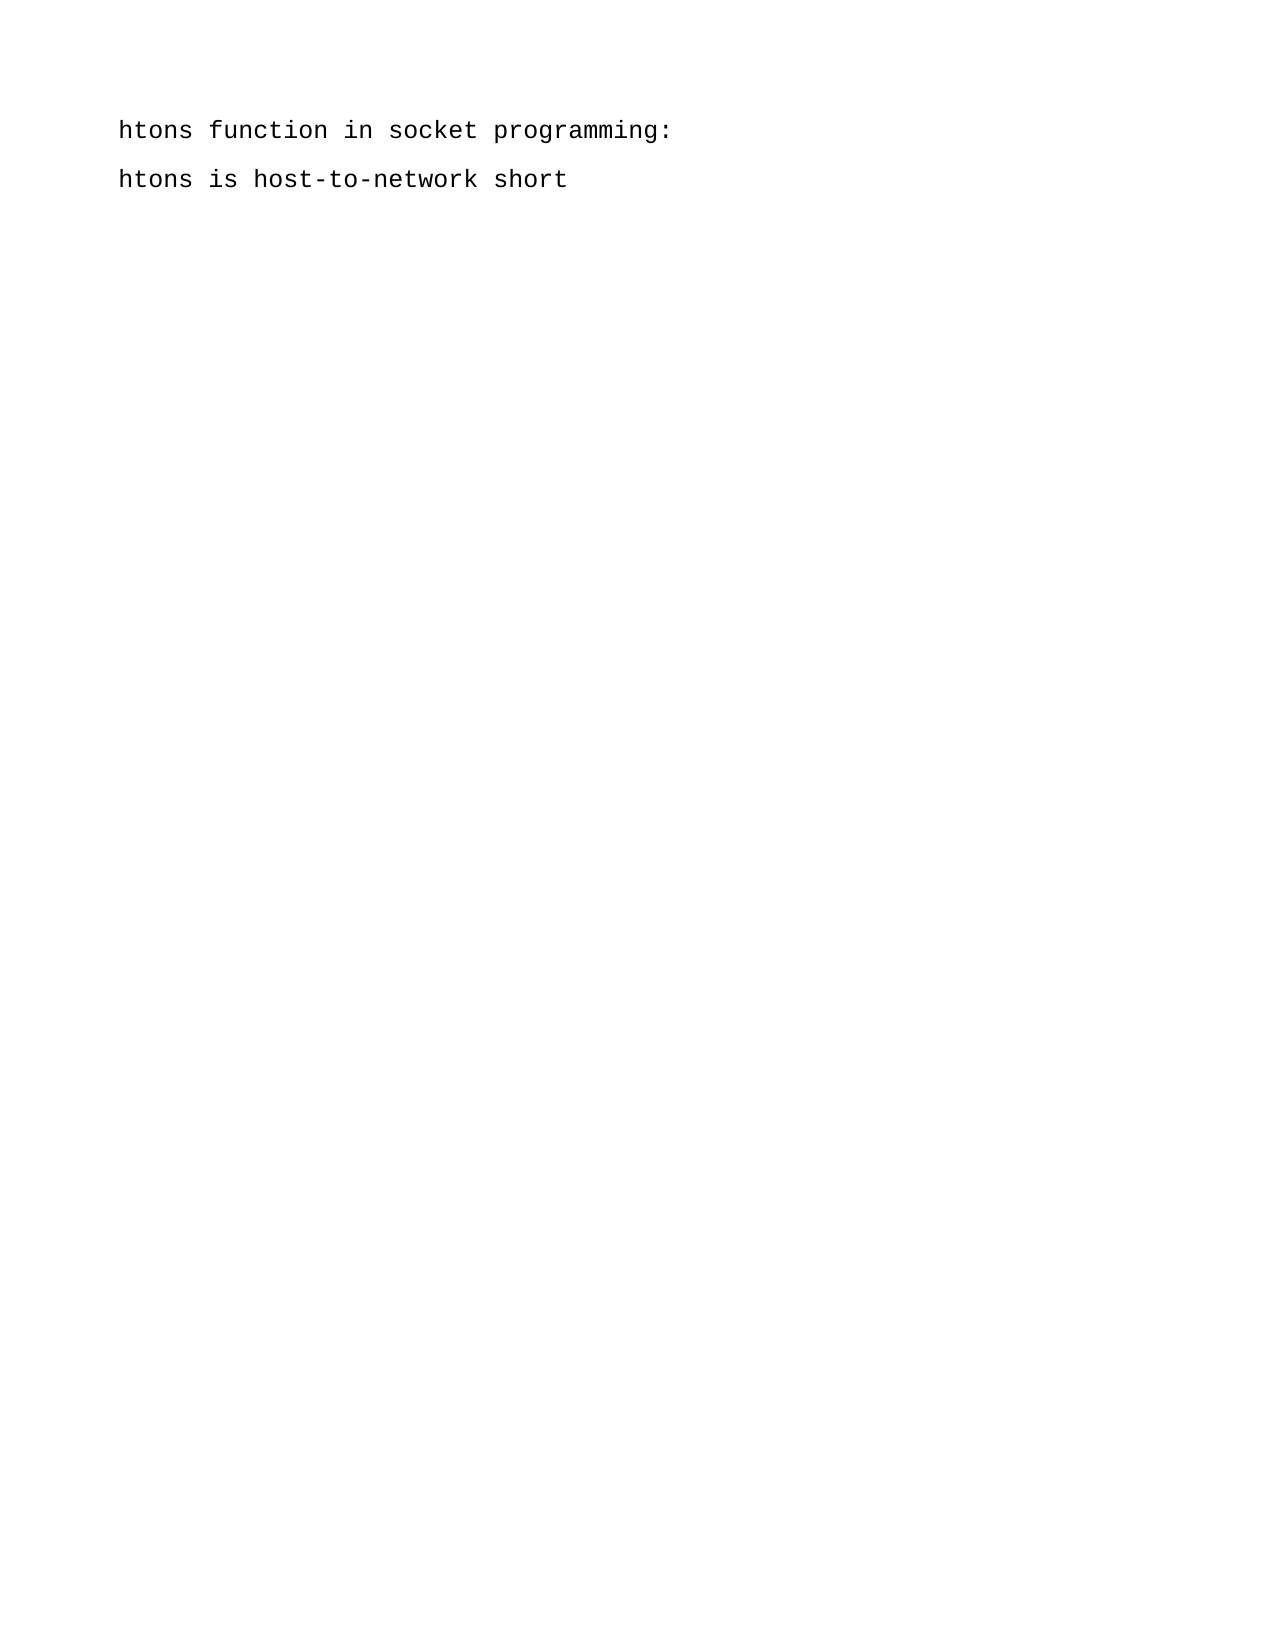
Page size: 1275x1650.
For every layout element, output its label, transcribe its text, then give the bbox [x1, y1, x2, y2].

text htons function in socket programming: [118, 118, 1157, 146]
text htons is host-to-network short [118, 167, 1157, 195]
